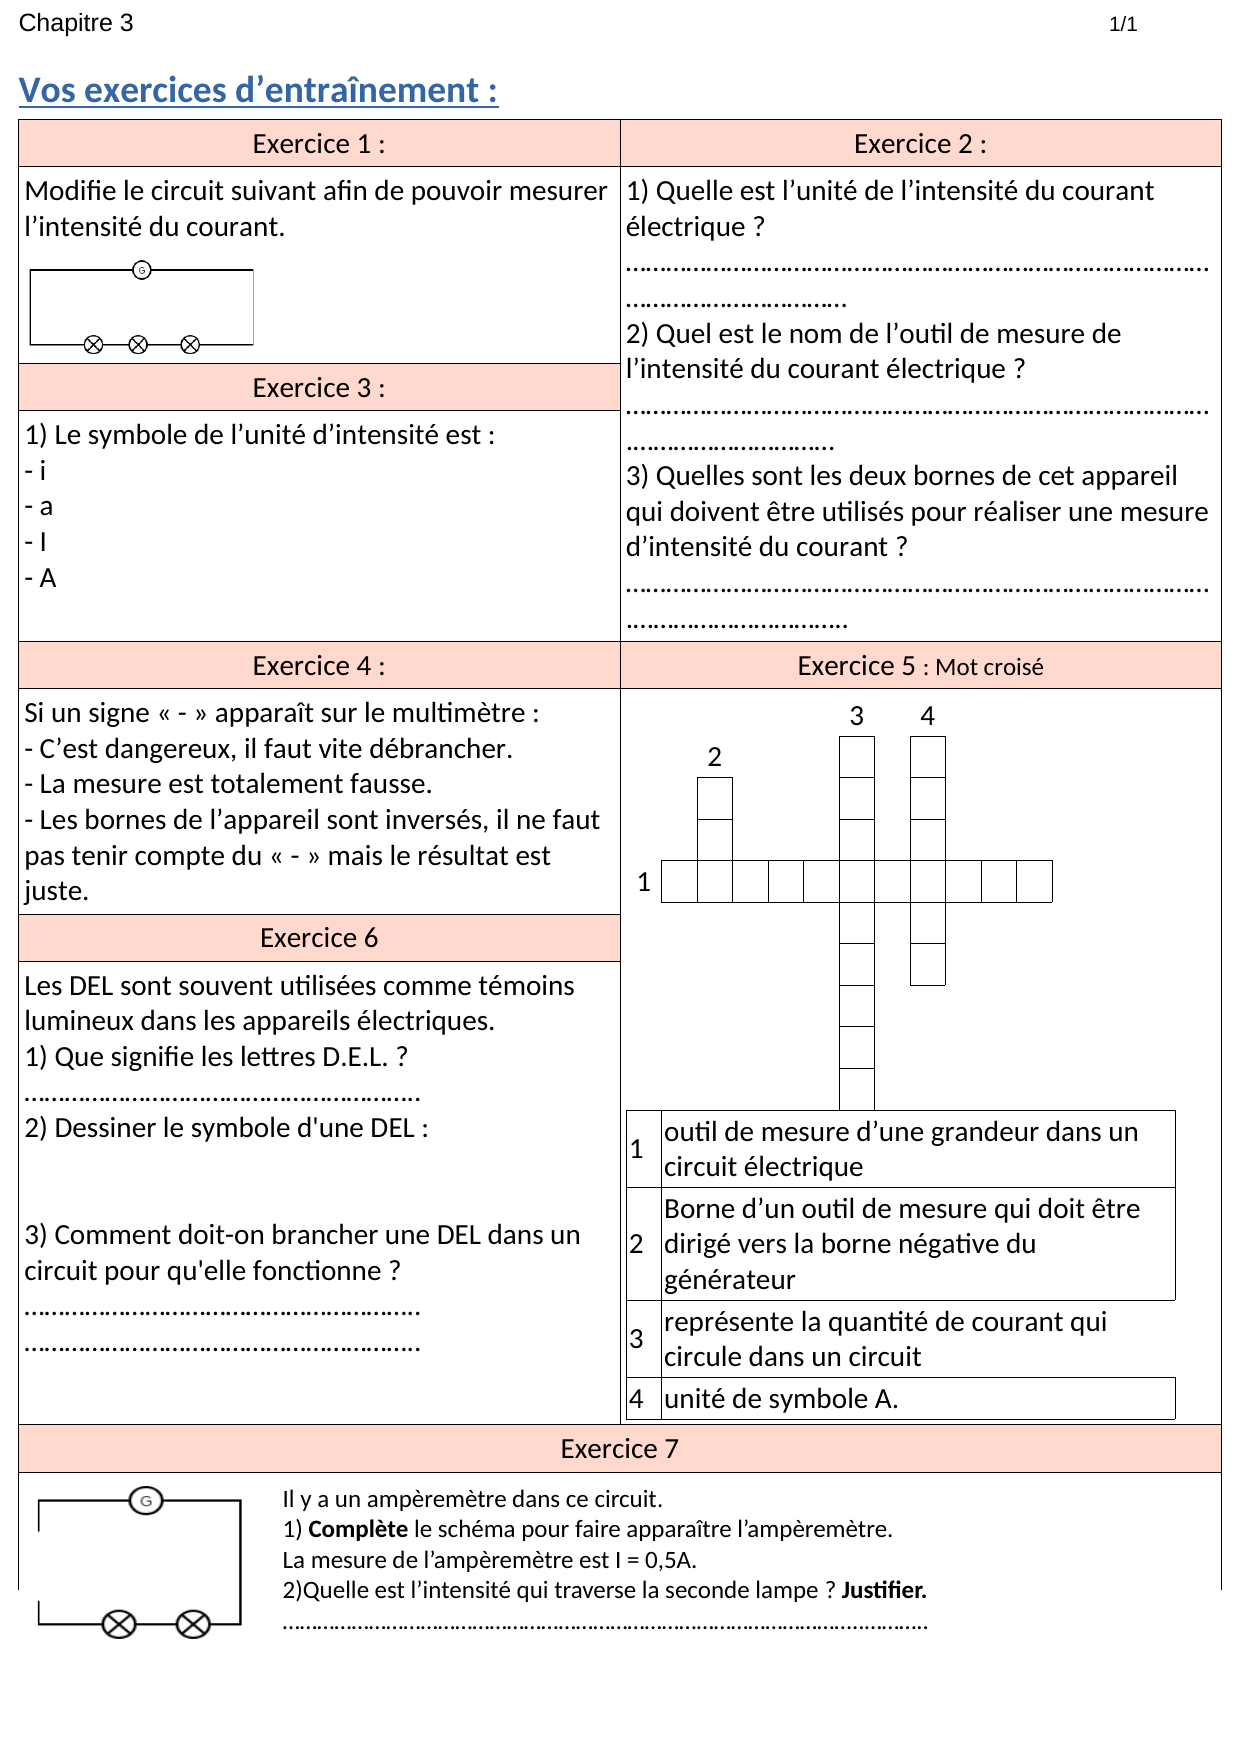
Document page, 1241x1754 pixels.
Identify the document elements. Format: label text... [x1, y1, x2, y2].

table_cell [945, 1026, 981, 1068]
table_cell [626, 943, 661, 985]
table_cell [768, 943, 803, 985]
table_cell [698, 778, 732, 819]
table_cell [981, 736, 1016, 777]
table_cell [840, 903, 874, 943]
table_cell [981, 777, 1016, 819]
table_cell [768, 777, 803, 819]
table_cell [661, 943, 697, 985]
table_cell [981, 1026, 1016, 1068]
table_cell [840, 820, 874, 860]
table_cell [768, 736, 803, 777]
table_cell 4 [627, 1378, 661, 1418]
table_cell [840, 1069, 874, 1109]
table_cell [733, 777, 768, 819]
table_cell [661, 1068, 697, 1109]
table_cell [910, 1068, 945, 1109]
table_cell [875, 943, 910, 985]
table_cell 1) Quelle est l’unité de l’intensité du courant électrique ? ………………………………………………………………………………………………………… 2) Quel est le nom de l’outil de mesure de l’intensité du courant électrique ? …………………………………………………………………………….………………………… 3) Quelles sont les deux bornes de cet appareil qui doivent être utilisés pour réaliser une mesure d’intensité du courant ?…………………………………………………………………………….………………………….. [621, 167, 1221, 641]
table_cell [626, 985, 661, 1026]
table_cell [803, 1068, 839, 1109]
table_cell [1017, 861, 1052, 902]
table_cell [626, 777, 661, 819]
table_cell [1016, 943, 1052, 985]
table_cell [768, 903, 803, 943]
table_cell [733, 861, 768, 902]
table_header [732, 694, 768, 736]
table_cell [733, 819, 768, 860]
table_header [874, 694, 910, 736]
table_cell [661, 777, 697, 819]
table_header [981, 694, 1016, 736]
table_cell Modifie le circuit suivant afin de pouvoir mesurer l’intensité du courant. [19, 167, 620, 363]
table_cell [732, 1026, 768, 1068]
table_cell 3 [627, 1301, 661, 1377]
table_cell [875, 903, 910, 943]
table_cell [769, 861, 803, 902]
table_cell [945, 1068, 981, 1109]
table_cell 2 [627, 1188, 661, 1300]
table_cell [626, 819, 661, 860]
table_cell [732, 736, 768, 777]
table_cell [910, 986, 945, 1026]
table_cell [946, 943, 981, 985]
table_header [626, 694, 661, 736]
table_cell [946, 861, 981, 902]
table_cell [875, 777, 910, 819]
table_cell [875, 861, 910, 902]
table_cell [697, 943, 732, 985]
table_cell [875, 736, 910, 777]
table_cell [768, 819, 803, 860]
table_cell [981, 985, 1016, 1026]
table_cell [661, 1026, 697, 1068]
table_cell [661, 736, 697, 777]
table_cell [768, 1026, 803, 1068]
table_header [1016, 694, 1052, 736]
table_cell [305, 1584, 316, 1590]
table_cell [732, 943, 768, 985]
table_cell [697, 1026, 732, 1068]
table_cell Exercice 3 : [19, 364, 620, 410]
table_cell [911, 737, 945, 777]
table_cell Exercice 7 [19, 1425, 1221, 1472]
table_cell Exercice 4 : [19, 642, 620, 688]
table_cell [875, 1068, 910, 1109]
table_cell [981, 903, 1016, 943]
table_cell Si un signe « - » apparaît sur le multimètre : - C’est dangereux, il faut vite débrancher. - La mesure est totalement fausse. - Les bornes de l’appareil sont inversés, il ne faut pas tenir compte du « - » mais le résultat est juste. [19, 689, 620, 913]
table_cell [768, 985, 803, 1026]
table_cell [803, 903, 839, 943]
table_cell [698, 861, 732, 902]
table_cell [875, 819, 910, 860]
table_header Exercice 2 : [621, 120, 1221, 166]
table_cell [1016, 777, 1052, 819]
table_cell [982, 861, 1016, 902]
table_cell [946, 736, 981, 777]
table_cell [803, 736, 839, 777]
table_cell [840, 861, 874, 902]
table_cell [661, 903, 697, 943]
table_cell [911, 861, 945, 902]
table_header Exercice 1 : [19, 120, 620, 166]
table_header [945, 694, 981, 736]
table_cell [732, 985, 768, 1026]
table_cell [840, 737, 874, 777]
table_cell Exercice 5 : Mot croisé [621, 642, 1221, 688]
table_cell [698, 820, 732, 860]
table_cell Borne d’un outil de mesure qui doit être dirigé vers la borne négative du générateur [662, 1188, 1175, 1300]
table_cell [946, 777, 981, 819]
table_cell [803, 985, 839, 1026]
table_cell [803, 1026, 839, 1068]
picture [37, 1486, 242, 1639]
table_cell [911, 778, 945, 819]
table_cell [875, 1026, 910, 1068]
table_cell [840, 778, 874, 819]
table_cell [981, 1068, 1016, 1109]
table_cell [945, 985, 981, 1026]
table_header 3 [839, 694, 874, 736]
table_cell [19, 1473, 1221, 1590]
table_cell [732, 1068, 768, 1109]
table_cell [661, 819, 697, 860]
table_cell [911, 903, 945, 943]
table_cell [1016, 985, 1052, 1026]
table_cell unité de symbole A. [662, 1378, 1175, 1418]
table_cell [626, 1026, 661, 1068]
table_cell [946, 903, 981, 943]
text Vos exercices d’entraînement : [18, 66, 1221, 112]
table_cell 1 [626, 860, 661, 902]
table_cell [911, 820, 945, 860]
table_header [803, 694, 839, 736]
table_cell [732, 903, 768, 943]
table_cell [910, 1026, 945, 1068]
table_header outil de mesure d’une grandeur dans un circuit électrique [662, 1111, 1175, 1187]
table_header [768, 694, 803, 736]
table_cell [626, 1068, 661, 1109]
table_cell [1016, 736, 1052, 777]
table_cell [1016, 1068, 1052, 1109]
table_cell [803, 819, 839, 860]
table_cell [697, 1068, 732, 1109]
table_cell [1016, 819, 1052, 860]
table_cell représente la quantité de courant qui circule dans un circuit [662, 1301, 1175, 1377]
table_cell [803, 943, 839, 985]
table_cell [1016, 903, 1052, 943]
table_cell [626, 902, 661, 943]
table_cell [768, 1068, 803, 1109]
table_cell [803, 777, 839, 819]
table_header [661, 694, 697, 736]
table_cell 1) Le symbole de l’unité d’intensité est : - i - a - I - A [19, 411, 620, 641]
picture [29, 260, 254, 354]
table_cell [662, 861, 697, 902]
table_cell [661, 985, 697, 1026]
table_cell Exercice 6 [19, 915, 620, 961]
table_header 4 [910, 694, 945, 736]
table_cell [697, 985, 732, 1026]
table_cell [804, 861, 839, 902]
table_header 1 [627, 1111, 661, 1187]
table_cell [981, 819, 1016, 860]
table_cell Les DEL sont souvent utilisées comme témoins lumineux dans les appareils électriques. 1) Que signifie les lettres D.E.L. ? ………………………………………………….. 2) Dessiner le symbole d'une DEL : 3) Comment doit-on brancher une DEL dans un circuit pour qu'elle fonctionne ? ………………………………………………….. ………………………………………………….. [19, 962, 620, 1424]
table_cell [621, 689, 1221, 1424]
table_cell [840, 944, 874, 985]
table_cell [1016, 1026, 1052, 1068]
table_header [697, 694, 732, 736]
table_cell [875, 985, 910, 1026]
table_cell [697, 903, 732, 943]
table_cell [840, 1027, 874, 1068]
table_cell [626, 736, 661, 777]
table_cell 2 [697, 736, 732, 777]
table_cell [946, 819, 981, 860]
table_cell [840, 986, 874, 1026]
table_cell [981, 943, 1016, 985]
table_cell [911, 944, 945, 985]
